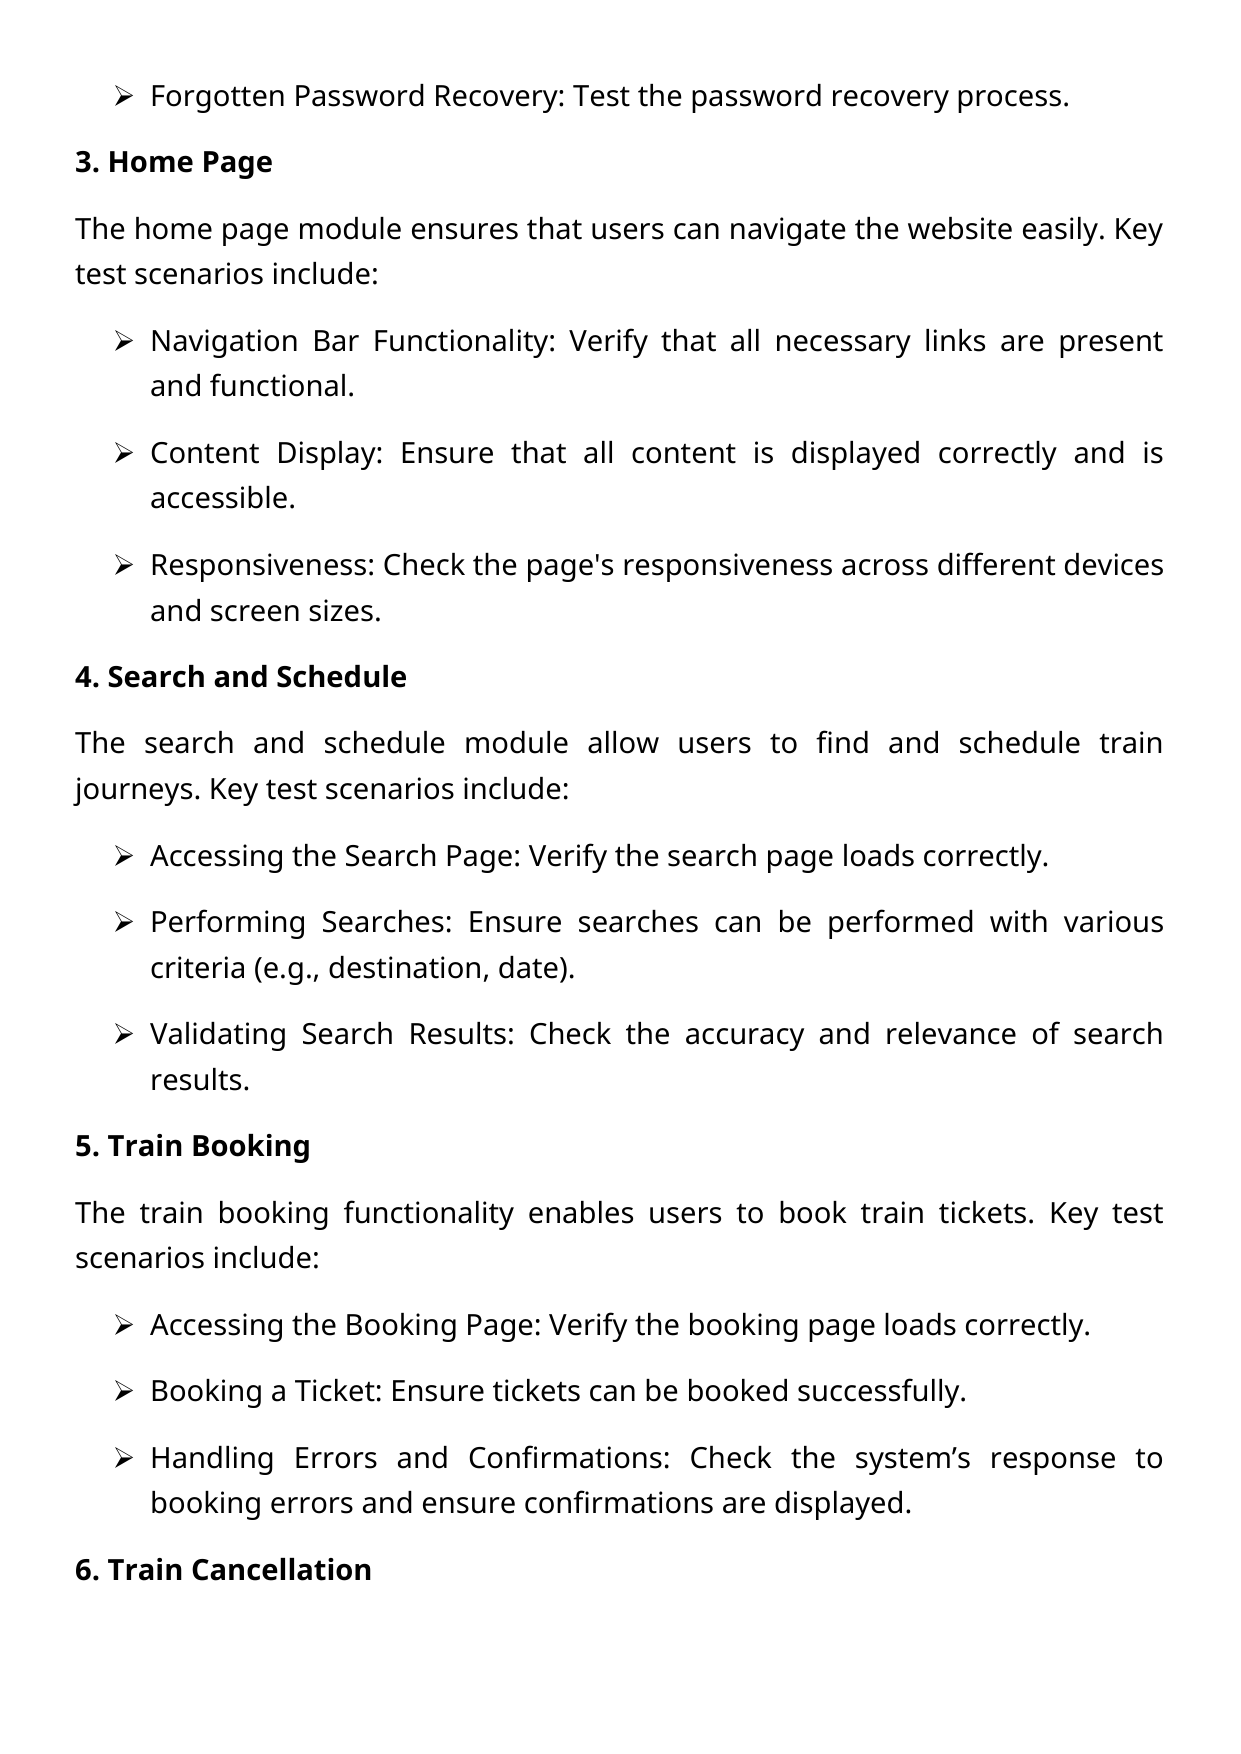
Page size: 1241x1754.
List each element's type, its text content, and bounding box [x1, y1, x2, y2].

list Performing Searches: Ensure searches can be performed with various criteria (e.g., destination, date). [112, 901, 1165, 987]
list Handling Errors and Confirmations: Check the system’s response to booking errors and ensure confirmations are displayed. [112, 1437, 1165, 1522]
list Validating Search Results: Check the accuracy and relevance of search results. [112, 1013, 1165, 1099]
text 5. Train Booking [75, 1125, 1165, 1165]
list Booking a Ticket: Ensure tickets can be booked successfully. [112, 1370, 1165, 1410]
text The train booking functionality enables users to book train tickets. Key test scenarios include: [75, 1192, 1165, 1277]
list Accessing the Search Page: Verify the search page loads correctly. [112, 835, 1165, 874]
text The home page module ensures that users can navigate the website easily. Key test scenarios include: [75, 208, 1165, 293]
text 4. Search and Schedule [75, 656, 1165, 696]
text 3. Home Page [75, 141, 1165, 181]
list Accessing the Booking Page: Verify the booking page loads correctly. [112, 1304, 1165, 1344]
list Forgotten Password Recovery: Test the password recovery process. [112, 75, 1165, 115]
text 6. Train Cancellation [75, 1549, 1165, 1589]
list Content Display: Ensure that all content is displayed correctly and is accessible. [112, 432, 1165, 517]
text The search and schedule module allow users to find and schedule train journeys. Key test scenarios include: [75, 723, 1165, 808]
list Navigation Bar Functionality: Verify that all necessary links are present and functional. [112, 320, 1165, 405]
list Responsiveness: Check the page's responsiveness across different devices and screen sizes. [112, 544, 1165, 629]
